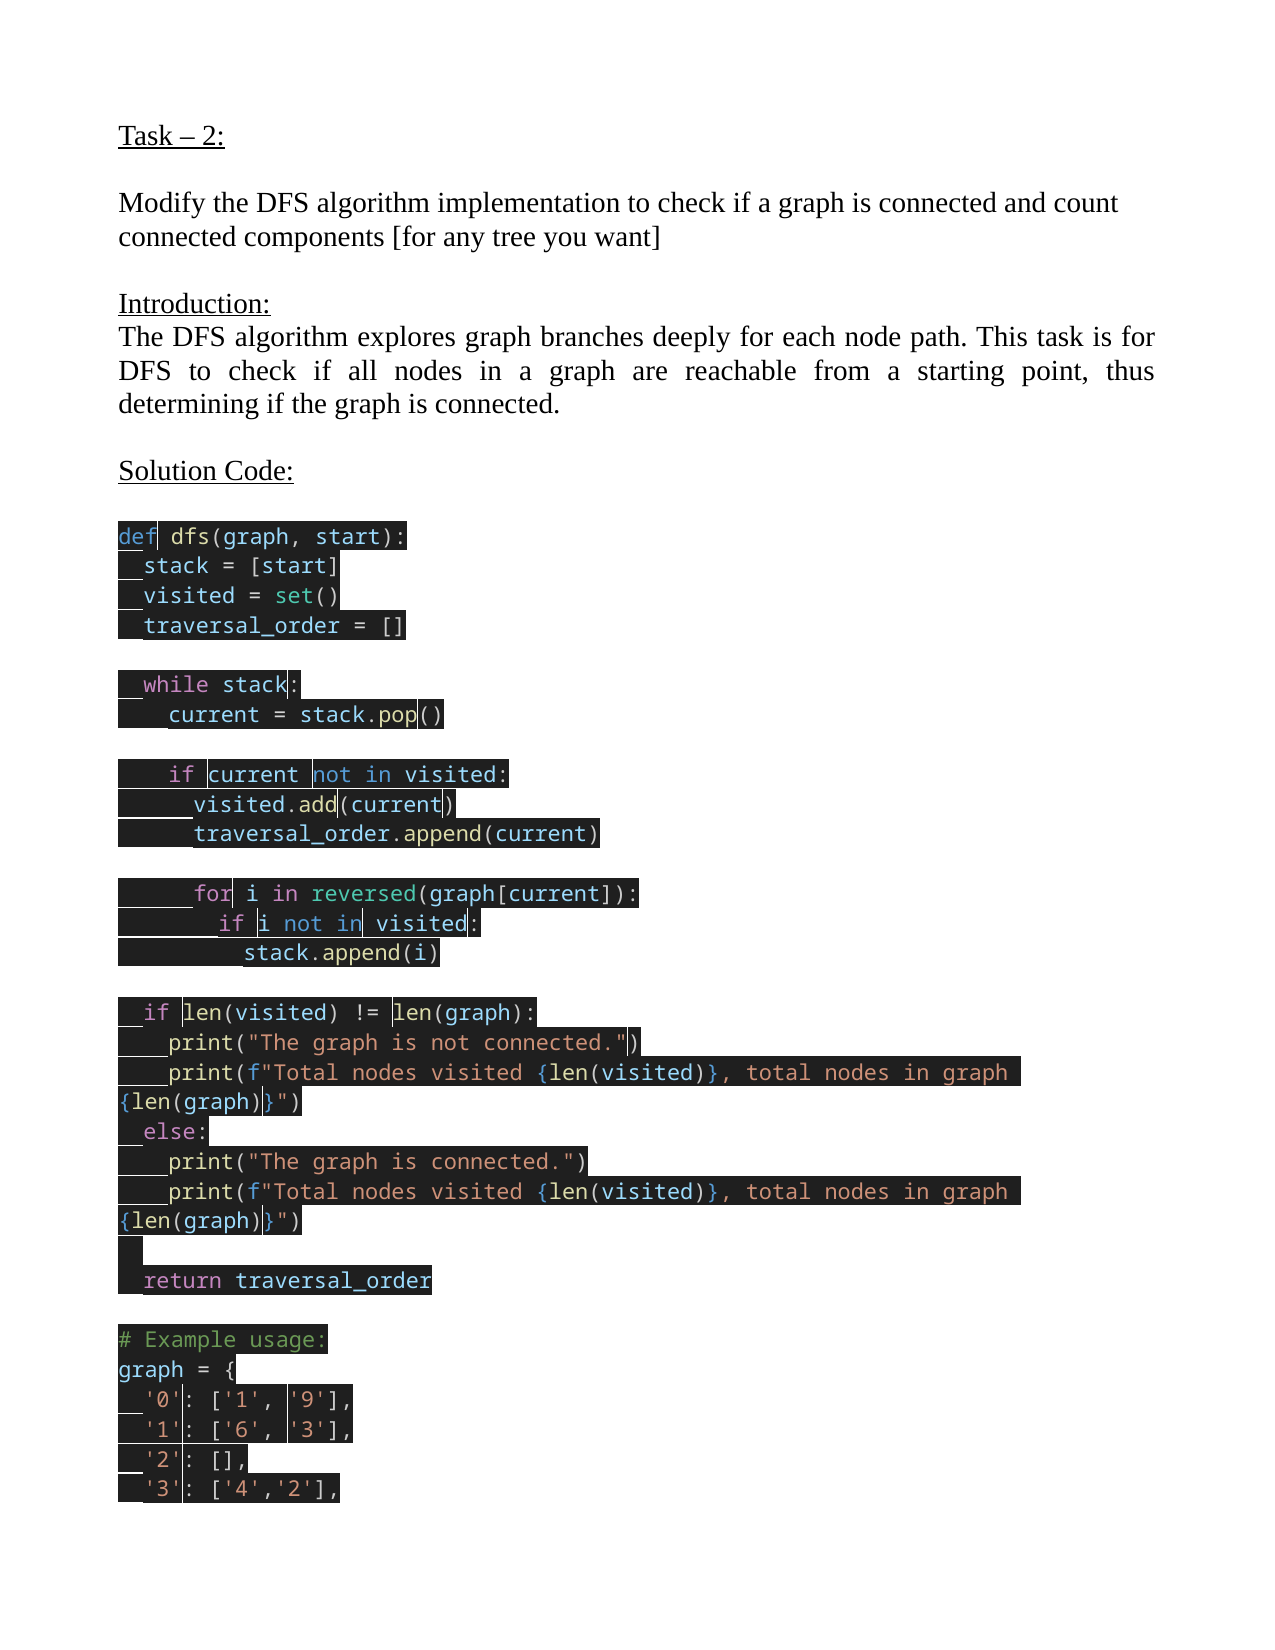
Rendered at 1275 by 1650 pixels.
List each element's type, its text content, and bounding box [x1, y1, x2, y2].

text stack = [start] [118, 550, 1157, 580]
text '1': ['6', '3'], [118, 1414, 1157, 1443]
text if i not in visited: [118, 908, 1157, 937]
text '2': [], [118, 1443, 1157, 1473]
text '3': ['4','2'], [118, 1473, 1157, 1503]
text print("The graph is not connected.") [118, 1027, 1157, 1056]
text The DFS algorithm explores graph branches deeply for each node path. This task is for DFS to check if all nodes in a graph are reachable from a starting point, thus determining if the graph is connected. [118, 319, 1157, 420]
text visited.add(current) [118, 788, 1157, 818]
text else: [118, 1116, 1157, 1146]
text if len(visited) != len(graph): [118, 997, 1157, 1027]
text traversal_order = [] [118, 610, 1157, 640]
text stack.append(i) [118, 937, 1157, 967]
text connected components [for any tree you want] [118, 219, 1157, 252]
text print(f"Total nodes visited {len(visited)}, total nodes in graph {len(graph)}") [118, 1056, 1157, 1116]
text graph = { [118, 1354, 1157, 1384]
text traversal_order.append(current) [118, 818, 1157, 848]
text print(f"Total nodes visited {len(visited)}, total nodes in graph {len(graph)}") [118, 1176, 1157, 1235]
text Introduction: [118, 286, 1157, 319]
text if current not in visited: [118, 759, 1157, 788]
text Modify the DFS algorithm implementation to check if a graph is connected and count [118, 185, 1157, 219]
text '0': ['1', '9'], [118, 1384, 1157, 1414]
text # Example usage: [118, 1324, 1157, 1354]
text Solution Code: [118, 453, 1157, 487]
text for i in reversed(graph[current]): [118, 878, 1157, 908]
text Task – 2: [118, 118, 1157, 152]
text return traversal_order [118, 1265, 1157, 1295]
text def dfs(graph, start): [118, 521, 1157, 550]
text while stack: [118, 669, 1157, 699]
text visited = set() [118, 580, 1157, 610]
text current = stack.pop() [118, 699, 1157, 729]
text print("The graph is connected.") [118, 1146, 1157, 1176]
